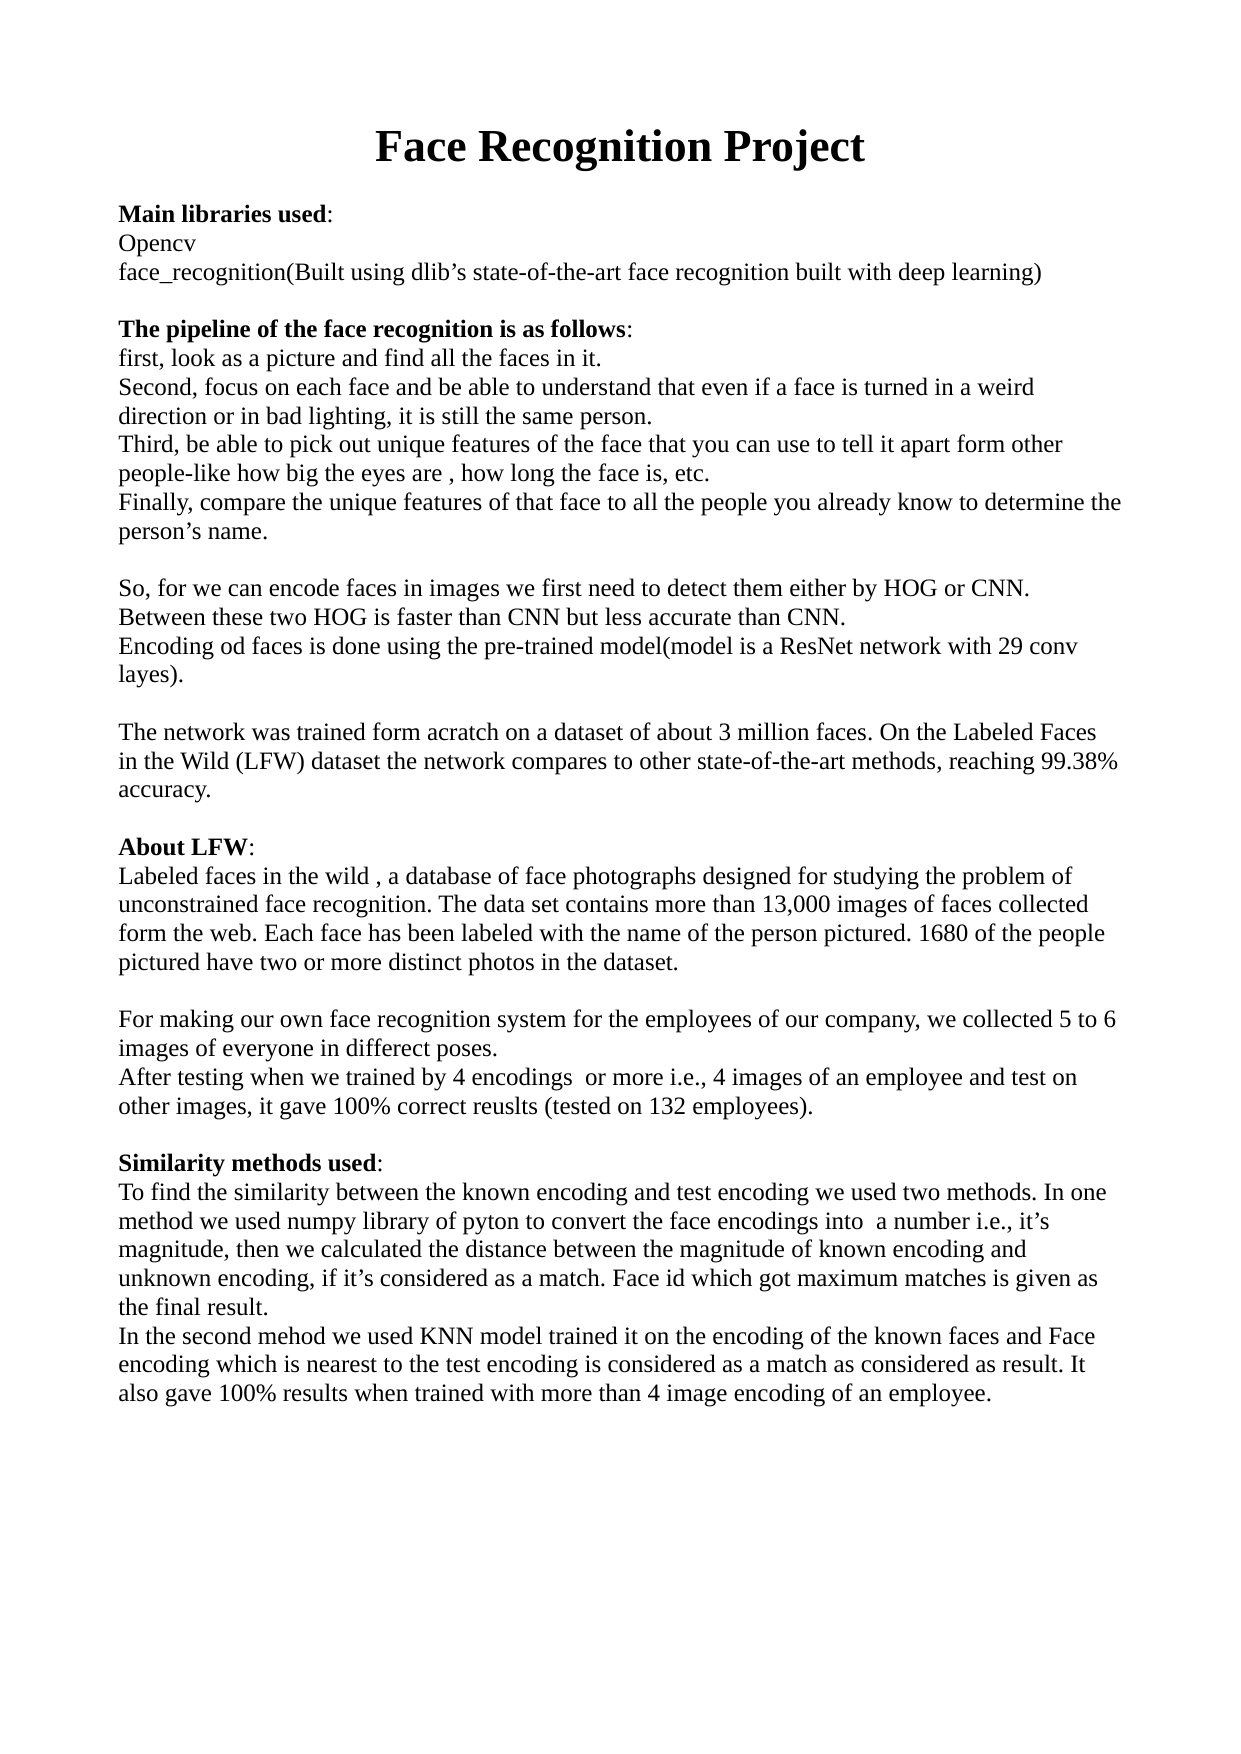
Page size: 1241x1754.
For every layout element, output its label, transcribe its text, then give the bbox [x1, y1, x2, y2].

text Face Recognition Project [118, 118, 1122, 171]
text Opencv [118, 228, 1122, 257]
text Finally, compare the unique features of that face to all the people you already know to determine the person’s name. [118, 487, 1122, 544]
text After testing when we trained by 4 encodings or more i.e., 4 images of an employee and test on other images, it gave 100% correct reuslts (tested on 132 employees). [118, 1062, 1122, 1119]
text first, look as a picture and find all the faces in it. [118, 343, 1122, 372]
text Labeled faces in the wild , a database of face photographs designed for studying the problem of unconstrained face recognition. The data set contains more than 13,000 images of faces collected form the web. Each face has been labeled with the name of the person pictured. 1680 of the people pictured have two or more distinct photos in the dataset. [118, 861, 1122, 976]
text In the second mehod we used KNN model trained it on the encoding of the known faces and Face encoding which is nearest to the test encoding is considered as a match as considered as result. It also gave 100% results when trained with more than 4 image encoding of an employee. [118, 1321, 1122, 1407]
text Encoding od faces is done using the pre-trained model(model is a ResNet network with 29 conv layes). [118, 631, 1122, 688]
text Second, focus on each face and be able to understand that even if a face is turned in a weird direction or in bad lighting, it is still the same person. [118, 372, 1122, 429]
text The pipeline of the face recognition is as follows: [118, 314, 1122, 343]
text Third, be able to pick out unique features of the face that you can use to tell it apart form other people-like how big the eyes are , how long the face is, etc. [118, 429, 1122, 487]
text The network was trained form acratch on a dataset of about 3 million faces. On the Labeled Faces in the Wild (LFW) dataset the network compares to other state-of-the-art methods, reaching 99.38% accuracy. [118, 717, 1122, 803]
text To find the similarity between the known encoding and test encoding we used two methods. In one method we used numpy library of pyton to convert the face encodings into a number i.e., it’s magnitude, then we calculated the distance between the magnitude of known encoding and unknown encoding, if it’s considered as a match. Face id which got maximum matches is given as the final result. [118, 1177, 1122, 1321]
text face_recognition(Built using dlib’s state-of-the-art face recognition built with deep learning) [118, 257, 1122, 286]
text Main libraries used: [118, 199, 1122, 228]
text Similarity methods used: [118, 1148, 1122, 1177]
text About LFW: [118, 832, 1122, 861]
text For making our own face recognition system for the employees of our company, we collected 5 to 6 images of everyone in differect poses. [118, 1004, 1122, 1062]
text So, for we can encode faces in images we first need to detect them either by HOG or CNN. Between these two HOG is faster than CNN but less accurate than CNN. [118, 573, 1122, 631]
